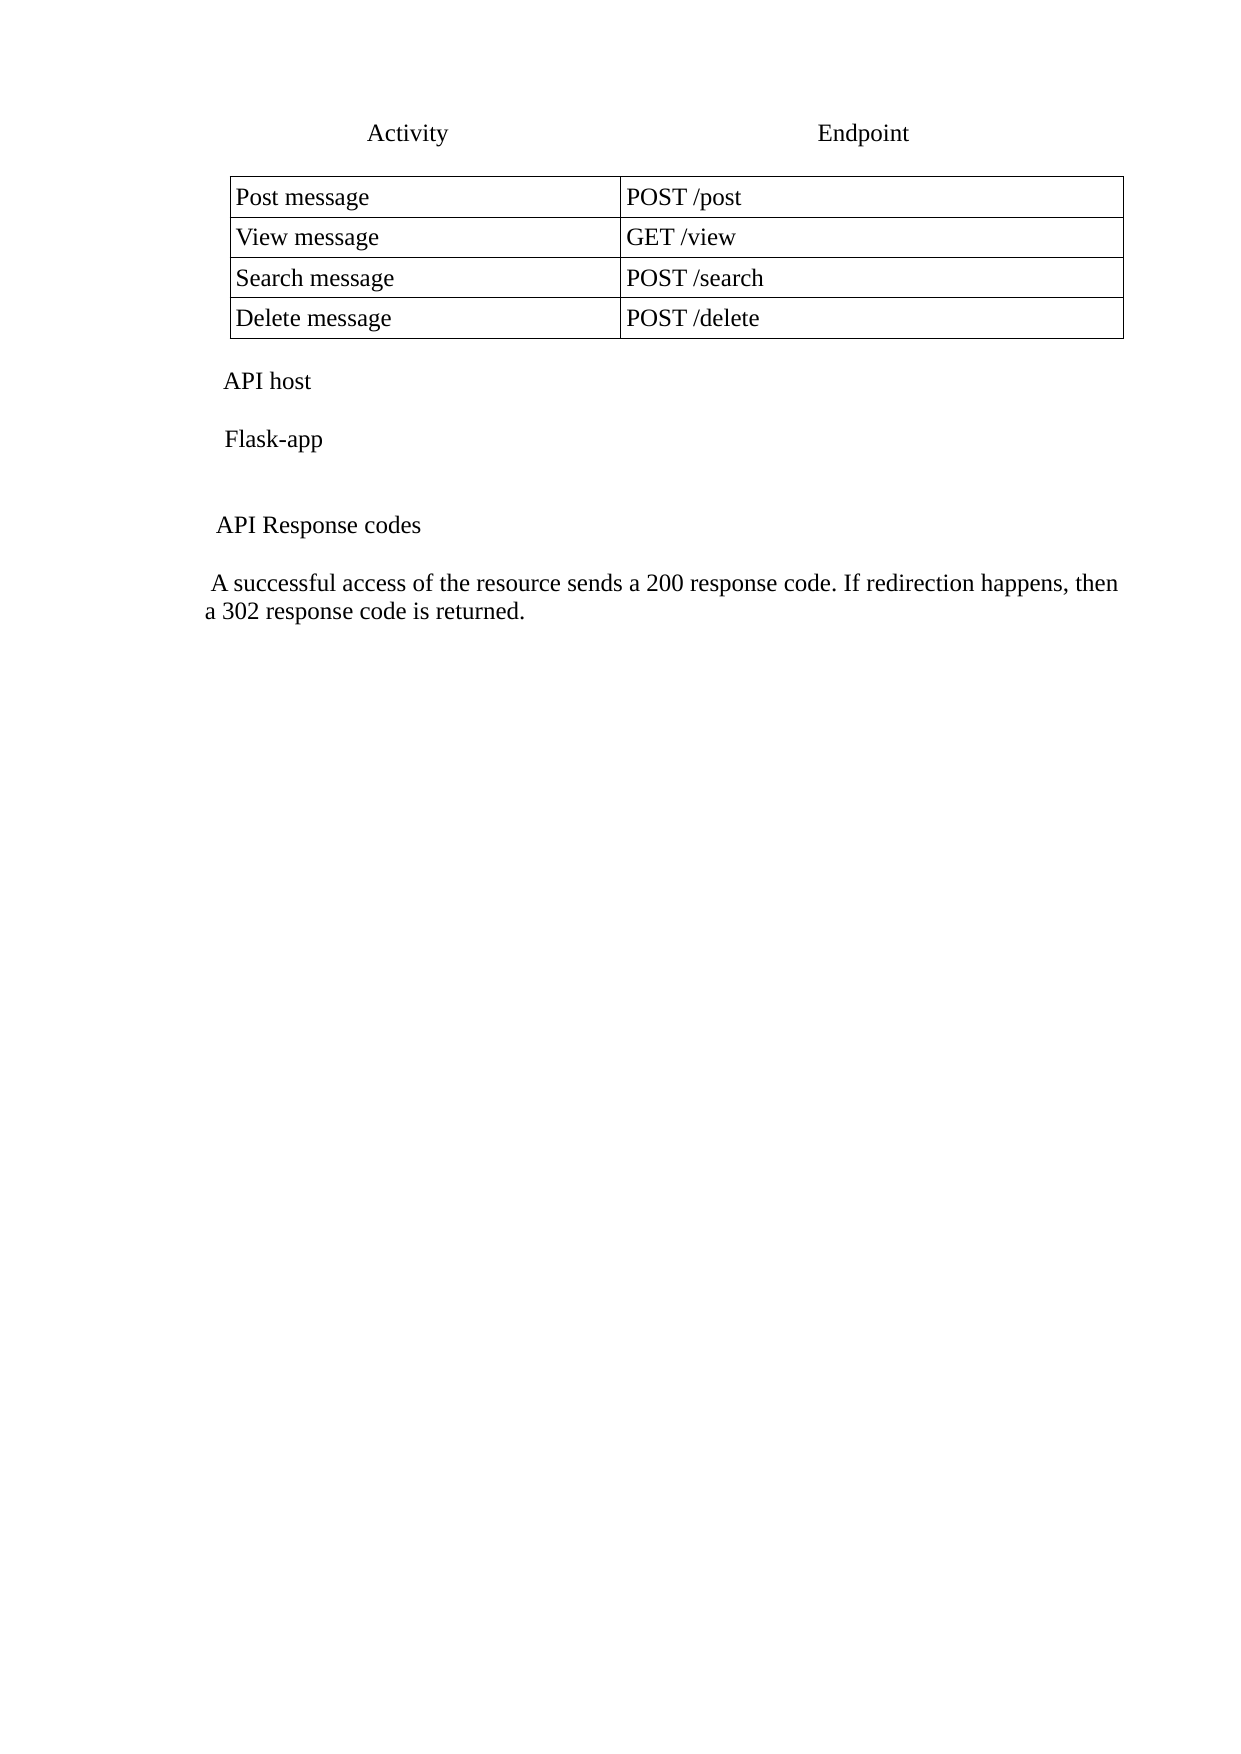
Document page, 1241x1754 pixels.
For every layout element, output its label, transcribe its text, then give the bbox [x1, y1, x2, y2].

text API host [118, 366, 1122, 395]
table_cell Delete message [231, 298, 620, 338]
table_cell View message [231, 218, 620, 257]
table_cell GET /view [621, 218, 1123, 257]
table_cell POST /delete [621, 298, 1123, 338]
text A successful access of the resource sends a 200 response code. If redirection happens, then a 302 response code is returned. [118, 568, 1122, 625]
table_header POST /post [621, 177, 1123, 217]
text Flask-app [118, 424, 1122, 453]
table_cell POST /search [621, 258, 1123, 297]
table_cell Search message [231, 258, 620, 297]
table_header Post message [231, 177, 620, 217]
text API Response codes [118, 510, 1122, 539]
